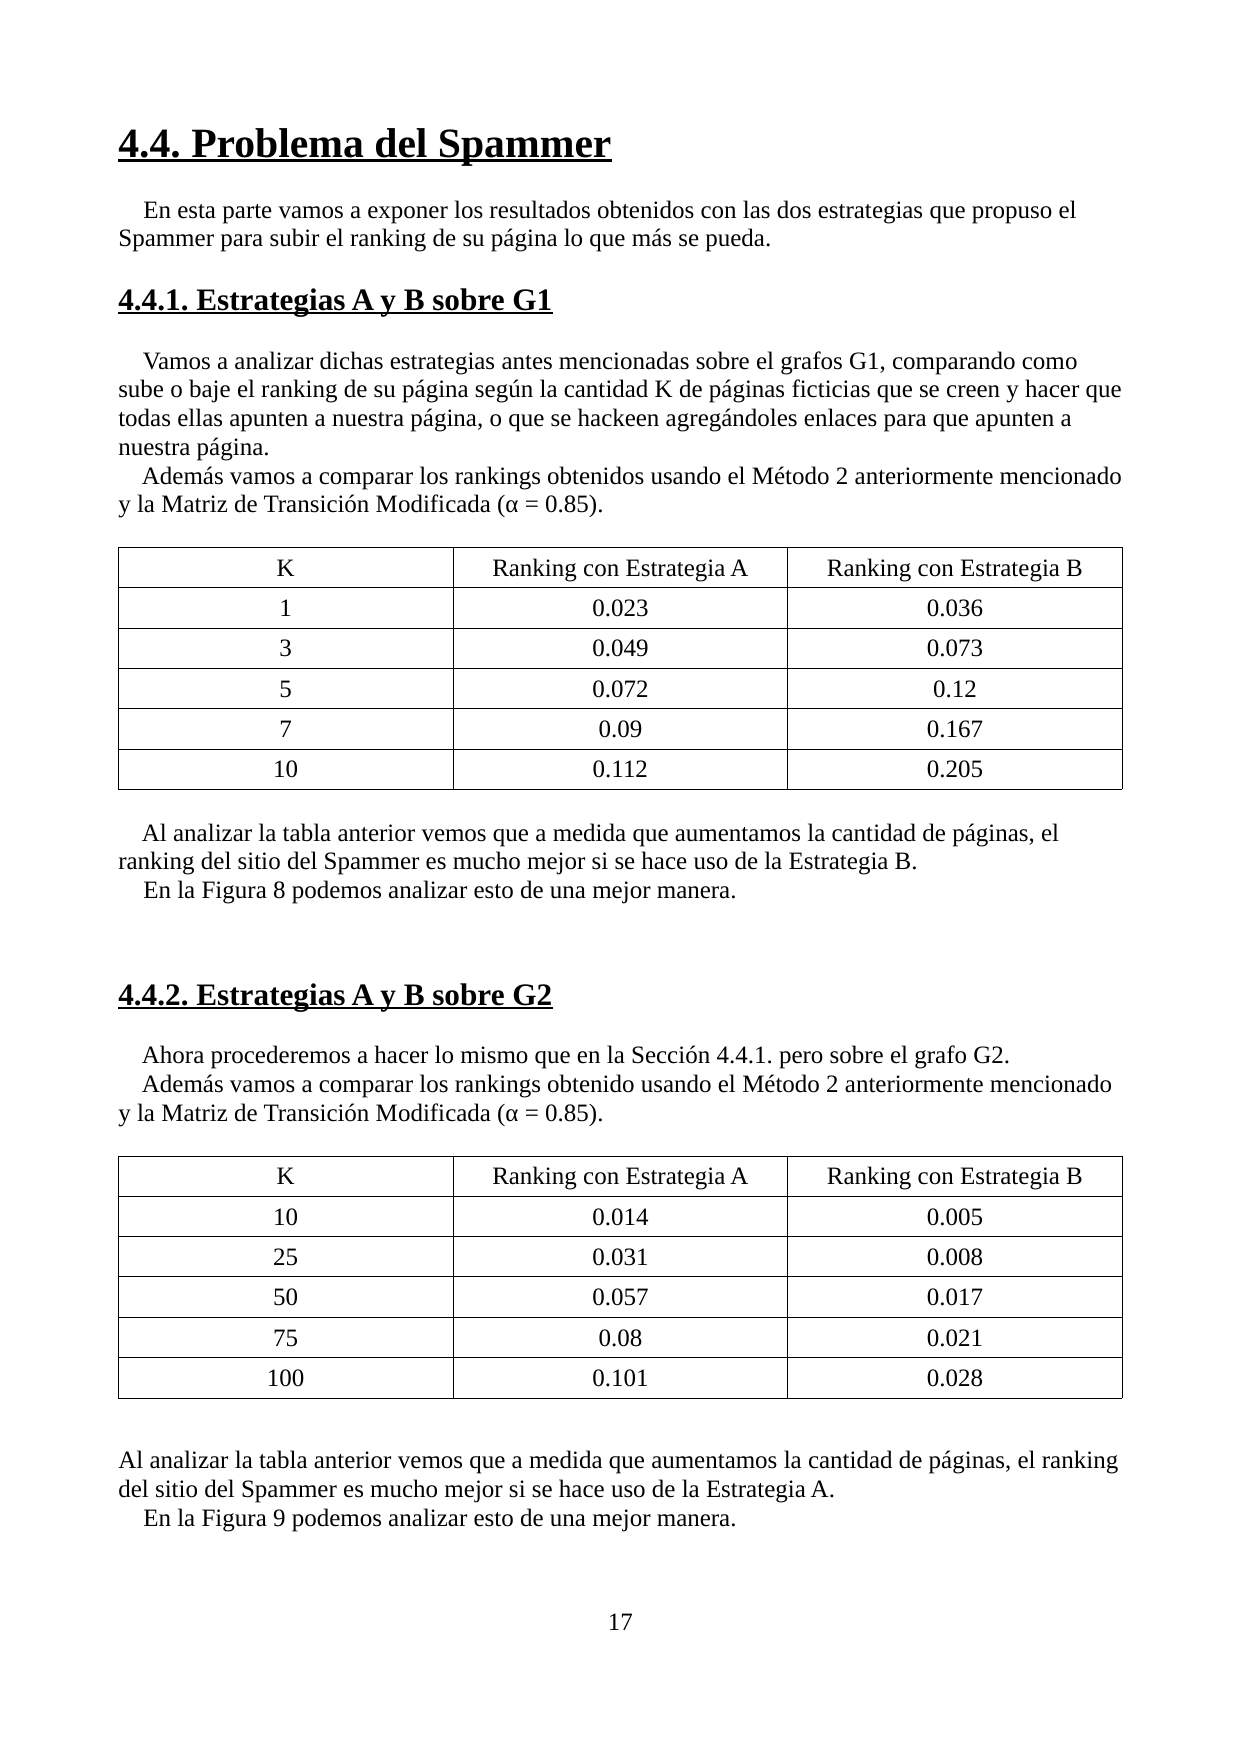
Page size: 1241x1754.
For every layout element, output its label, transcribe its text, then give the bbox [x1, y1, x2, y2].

text 4.4.2. Estrategias A y B sobre G2 [118, 976, 1122, 1012]
table_header K [119, 548, 453, 587]
table_cell 0.008 [788, 1237, 1122, 1276]
text 4.4.1. Estrategias A y B sobre G1 [118, 281, 1122, 317]
table_cell 0.205 [788, 750, 1122, 789]
text En la Figura 9 podemos analizar esto de una mejor manera. [118, 1503, 1122, 1532]
text Vamos a analizar dichas estrategias antes mencionadas sobre el grafos G1, comparando como sube o baje el ranking de su página según la cantidad K de páginas ficticias que se creen y hacer que todas ellas apunten a nuestra página, o que se hackeen agregándoles enlaces para que apunten a nuestra página. [118, 346, 1122, 461]
table_cell 75 [119, 1318, 453, 1357]
table_cell 0.073 [788, 629, 1122, 668]
table_cell 0.12 [788, 669, 1122, 708]
table_cell 0.014 [454, 1197, 787, 1236]
table_cell 1 [119, 588, 453, 628]
table_cell 0.021 [788, 1318, 1122, 1357]
table_cell 0.031 [454, 1237, 787, 1276]
table_header Ranking con Estrategia A [454, 1157, 787, 1196]
table_header K [119, 1157, 453, 1196]
text Además vamos a comparar los rankings obtenido usando el Método 2 anteriormente mencionado y la Matriz de Transición Modificada (α = 0.85). [118, 1069, 1122, 1127]
table_cell 50 [119, 1277, 453, 1317]
text Al analizar la tabla anterior vemos que a medida que aumentamos la cantidad de páginas, el ranking del sitio del Spammer es mucho mejor si se hace uso de la Estrategia A. [118, 1445, 1122, 1503]
table_cell 10 [119, 1197, 453, 1236]
table_cell 0.036 [788, 588, 1122, 628]
table_cell 5 [119, 669, 453, 708]
table_cell 0.028 [788, 1358, 1122, 1397]
table_cell 0.112 [454, 750, 787, 789]
table_header Ranking con Estrategia B [788, 1157, 1122, 1196]
table_cell 0.049 [454, 629, 787, 668]
table_cell 25 [119, 1237, 453, 1276]
table_cell 0.08 [454, 1318, 787, 1357]
table_cell 100 [119, 1358, 453, 1397]
table_cell 0.09 [454, 709, 787, 748]
table_cell 10 [119, 750, 453, 789]
table_header Ranking con Estrategia A [454, 548, 787, 587]
table_cell 0.005 [788, 1197, 1122, 1236]
table_cell 0.167 [788, 709, 1122, 748]
table_cell 3 [119, 629, 453, 668]
table_cell 7 [119, 709, 453, 748]
text En esta parte vamos a exponer los resultados obtenidos con las dos estrategias que propuso el Spammer para subir el ranking de su página lo que más se pueda. [118, 195, 1122, 252]
table_cell 0.023 [454, 588, 787, 628]
text Ahora procederemos a hacer lo mismo que en la Sección 4.4.1. pero sobre el grafo G2. [118, 1041, 1122, 1069]
table_cell 0.101 [454, 1358, 787, 1397]
text Al analizar la tabla anterior vemos que a medida que aumentamos la cantidad de páginas, el ranking del sitio del Spammer es mucho mejor si se hace uso de la Estrategia B. [118, 818, 1122, 875]
table_cell 0.017 [788, 1277, 1122, 1317]
text Además vamos a comparar los rankings obtenidos usando el Método 2 anteriormente mencionado y la Matriz de Transición Modificada (α = 0.85). [118, 461, 1122, 518]
text En la Figura 8 podemos analizar esto de una mejor manera. [118, 875, 1122, 904]
table_cell 0.072 [454, 669, 787, 708]
text 4.4. Problema del Spammer [118, 118, 1122, 166]
table_cell 0.057 [454, 1277, 787, 1317]
table_header Ranking con Estrategia B [788, 548, 1122, 587]
